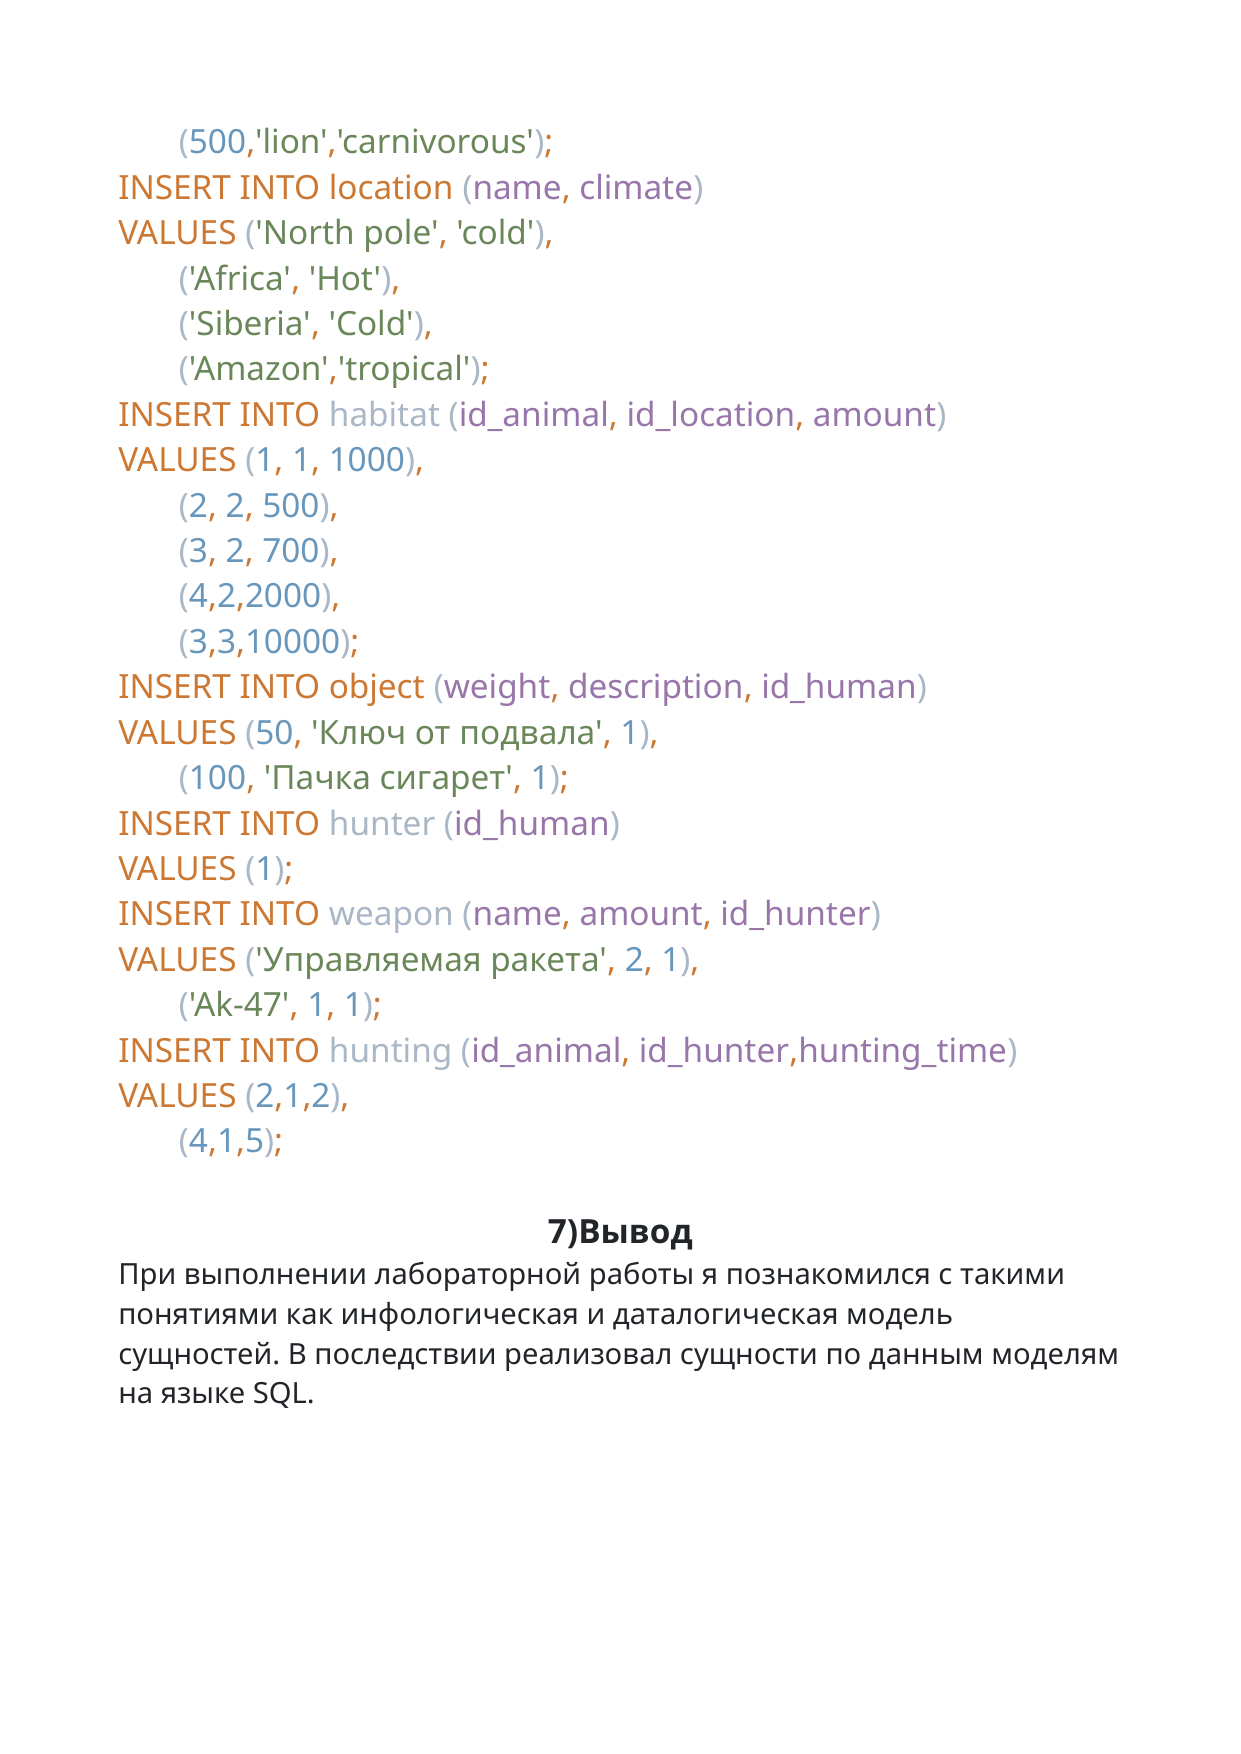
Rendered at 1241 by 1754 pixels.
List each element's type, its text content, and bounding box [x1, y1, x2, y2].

text (500,'lion','carnivorous'); INSERT INTO location (name, climate) VALUES ('North pole', 'cold'), ('Africa', 'Hot'), ('Siberia', 'Cold'), ('Amazon','tropical'); INSERT INTO habitat (id_animal, id_location, amount) VALUES (1, 1, 1000), (2, 2, 500), (3, 2, 700), (4,2,2000), (3,3,10000); INSERT INTO object (weight, description, id_human) VALUES (50, 'Ключ от подвала', 1), (100, 'Пачка сигарет', 1); INSERT INTO hunter (id_human) VALUES (1); INSERT INTO weapon (name, amount, id_hunter) VALUES ('Управляемая ракета', 2, 1), ('Ak-47', 1, 1); INSERT INTO hunting (id_animal, id_hunter,hunting_time) VALUES (2,1,2), (4,1,5); [118, 118, 1122, 1163]
text 7)Вывод [118, 1208, 1122, 1253]
text При выполнении лабораторной работы я познакомился с такими понятиями как инфологическая и даталогическая модель сущностей. В последствии реализовал сущности по данным моделям на языке SQL. [118, 1253, 1122, 1412]
